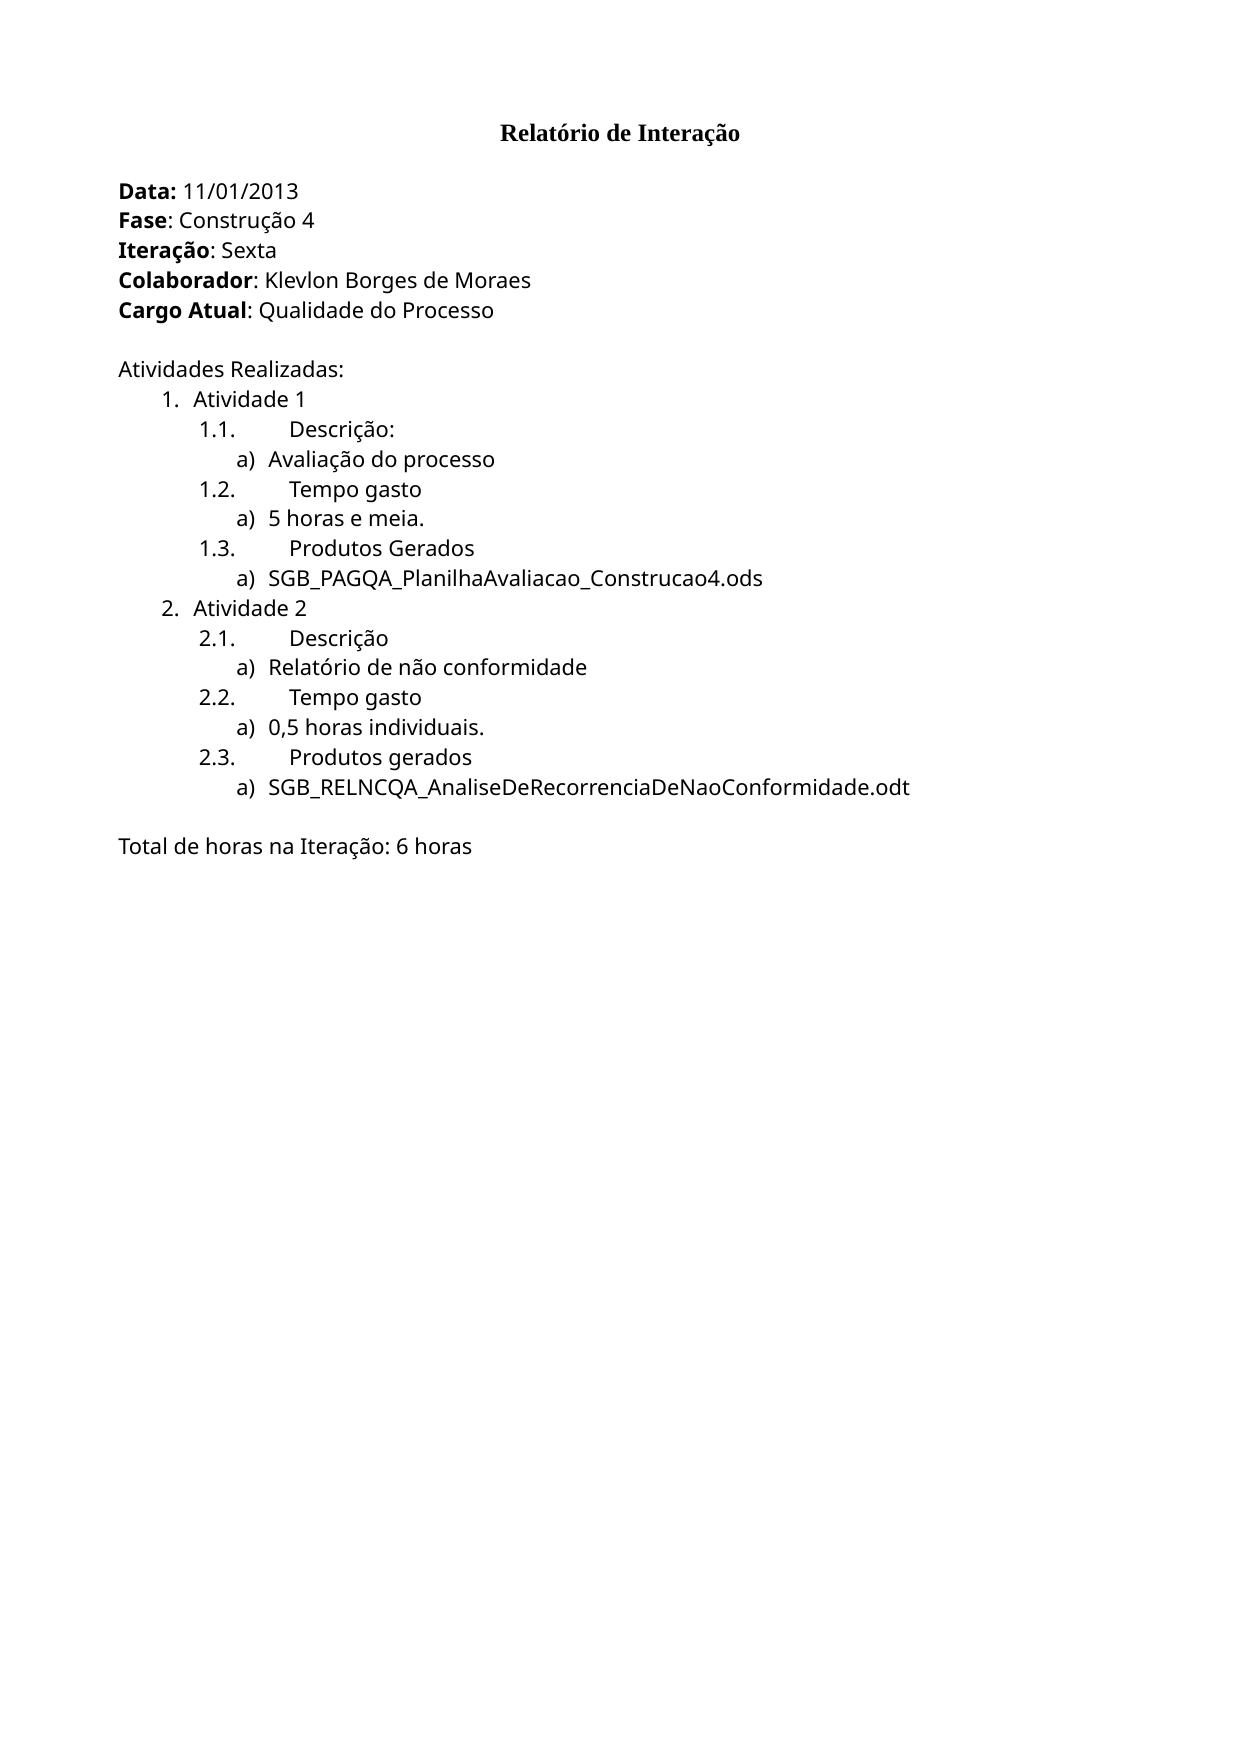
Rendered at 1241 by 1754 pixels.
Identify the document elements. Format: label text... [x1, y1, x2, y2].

list Descrição [193, 622, 1122, 652]
list 0,5 horas individuais. [231, 712, 1122, 742]
list Produtos gerados [193, 742, 1122, 771]
text Total de horas na Iteração: 6 horas [118, 831, 1122, 861]
text Colaborador: Klevlon Borges de Moraes [118, 265, 1122, 295]
list Atividade 2 [156, 593, 1122, 622]
text Data: 11/01/2013 [118, 176, 1122, 205]
text Relatório de Interação [118, 118, 1122, 147]
list Tempo gasto [193, 473, 1122, 503]
text Cargo Atual: Qualidade do Processo [118, 295, 1122, 324]
list SGB_RELNCQA_AnaliseDeRecorrenciaDeNaoConformidade.odt [231, 771, 1122, 801]
list Descrição: [193, 414, 1122, 444]
list SGB_PAGQA_PlanilhaAvaliacao_Construcao4.ods [231, 563, 1122, 593]
text Iteração: Sexta [118, 235, 1122, 265]
text Fase: Construção 4 [118, 205, 1122, 235]
list Produtos Gerados [193, 533, 1122, 563]
text Atividades Realizadas: [118, 354, 1122, 384]
list Tempo gasto [193, 682, 1122, 712]
list Avaliação do processo [231, 444, 1122, 473]
list 5 horas e meia. [231, 503, 1122, 533]
list Atividade 1 [156, 384, 1122, 414]
list Relatório de não conformidade [231, 652, 1122, 682]
